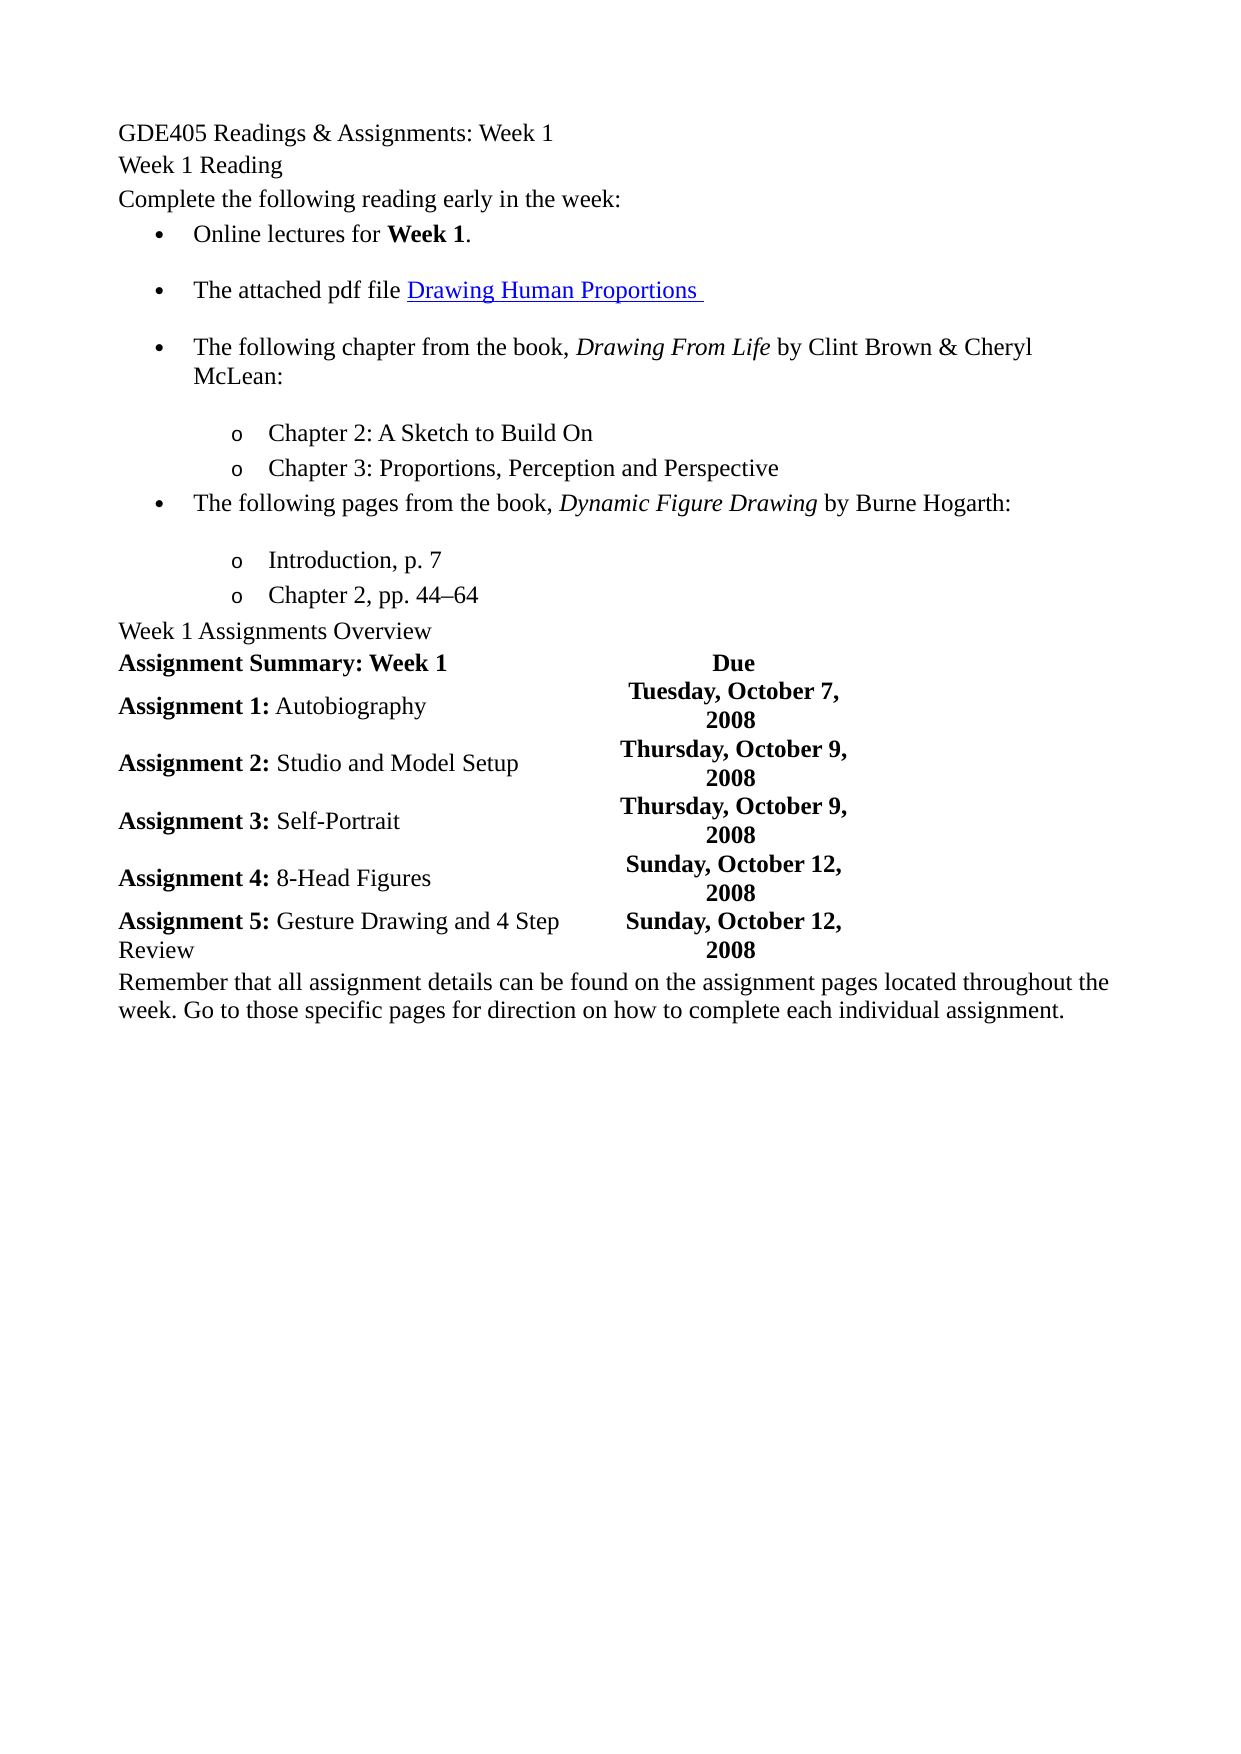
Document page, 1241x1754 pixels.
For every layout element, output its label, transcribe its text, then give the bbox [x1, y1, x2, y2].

table_cell Tuesday, October 7, 2008 [601, 676, 867, 734]
list The attached pdf file Drawing Human Proportions [156, 276, 1122, 304]
text Complete the following reading early in the week: [118, 184, 1122, 213]
table_cell Assignment 1: Autobiography [118, 676, 601, 734]
table_cell Assignment 5: Gesture Drawing and 4 Step Review [118, 906, 601, 964]
list Chapter 3: Proportions, Perception and Perspective [231, 453, 1122, 483]
table_cell Assignment 2: Studio and Model Setup [118, 734, 601, 791]
list The following pages from the book, Dynamic Figure Drawing by Burne Hogarth: [156, 488, 1122, 517]
table_cell Assignment 3: Self-Portrait [118, 791, 601, 849]
table_header Due [601, 648, 867, 676]
list Online lectures for Week 1. [156, 219, 1122, 248]
table_cell Sunday, October 12, 2008 [601, 906, 867, 964]
table_cell Assignment 4: 8-Head Figures [118, 849, 601, 906]
table_cell Sunday, October 12, 2008 [601, 849, 867, 906]
text Week 1 Reading [118, 150, 1122, 178]
table_cell Thursday, October 9, 2008 [601, 791, 867, 849]
table_cell Thursday, October 9, 2008 [601, 734, 867, 791]
list Chapter 2, pp. 44–64 [231, 581, 1122, 610]
text GDE405 Readings & Assignments: Week 1 [118, 118, 1122, 147]
text Week 1 Assignments Overview [118, 616, 1122, 645]
list The following chapter from the book, Drawing From Life by Clint Brown & Cheryl McLean: [156, 332, 1122, 390]
list Chapter 2: A Sketch to Build On [231, 418, 1122, 447]
text Remember that all assignment details can be found on the assignment pages located throughout the week. Go to those specific pages for direction on how to complete each individual assignment. [118, 967, 1122, 1024]
list Introduction, p. 7 [231, 545, 1122, 575]
table_header Assignment Summary: Week 1 [118, 648, 601, 676]
